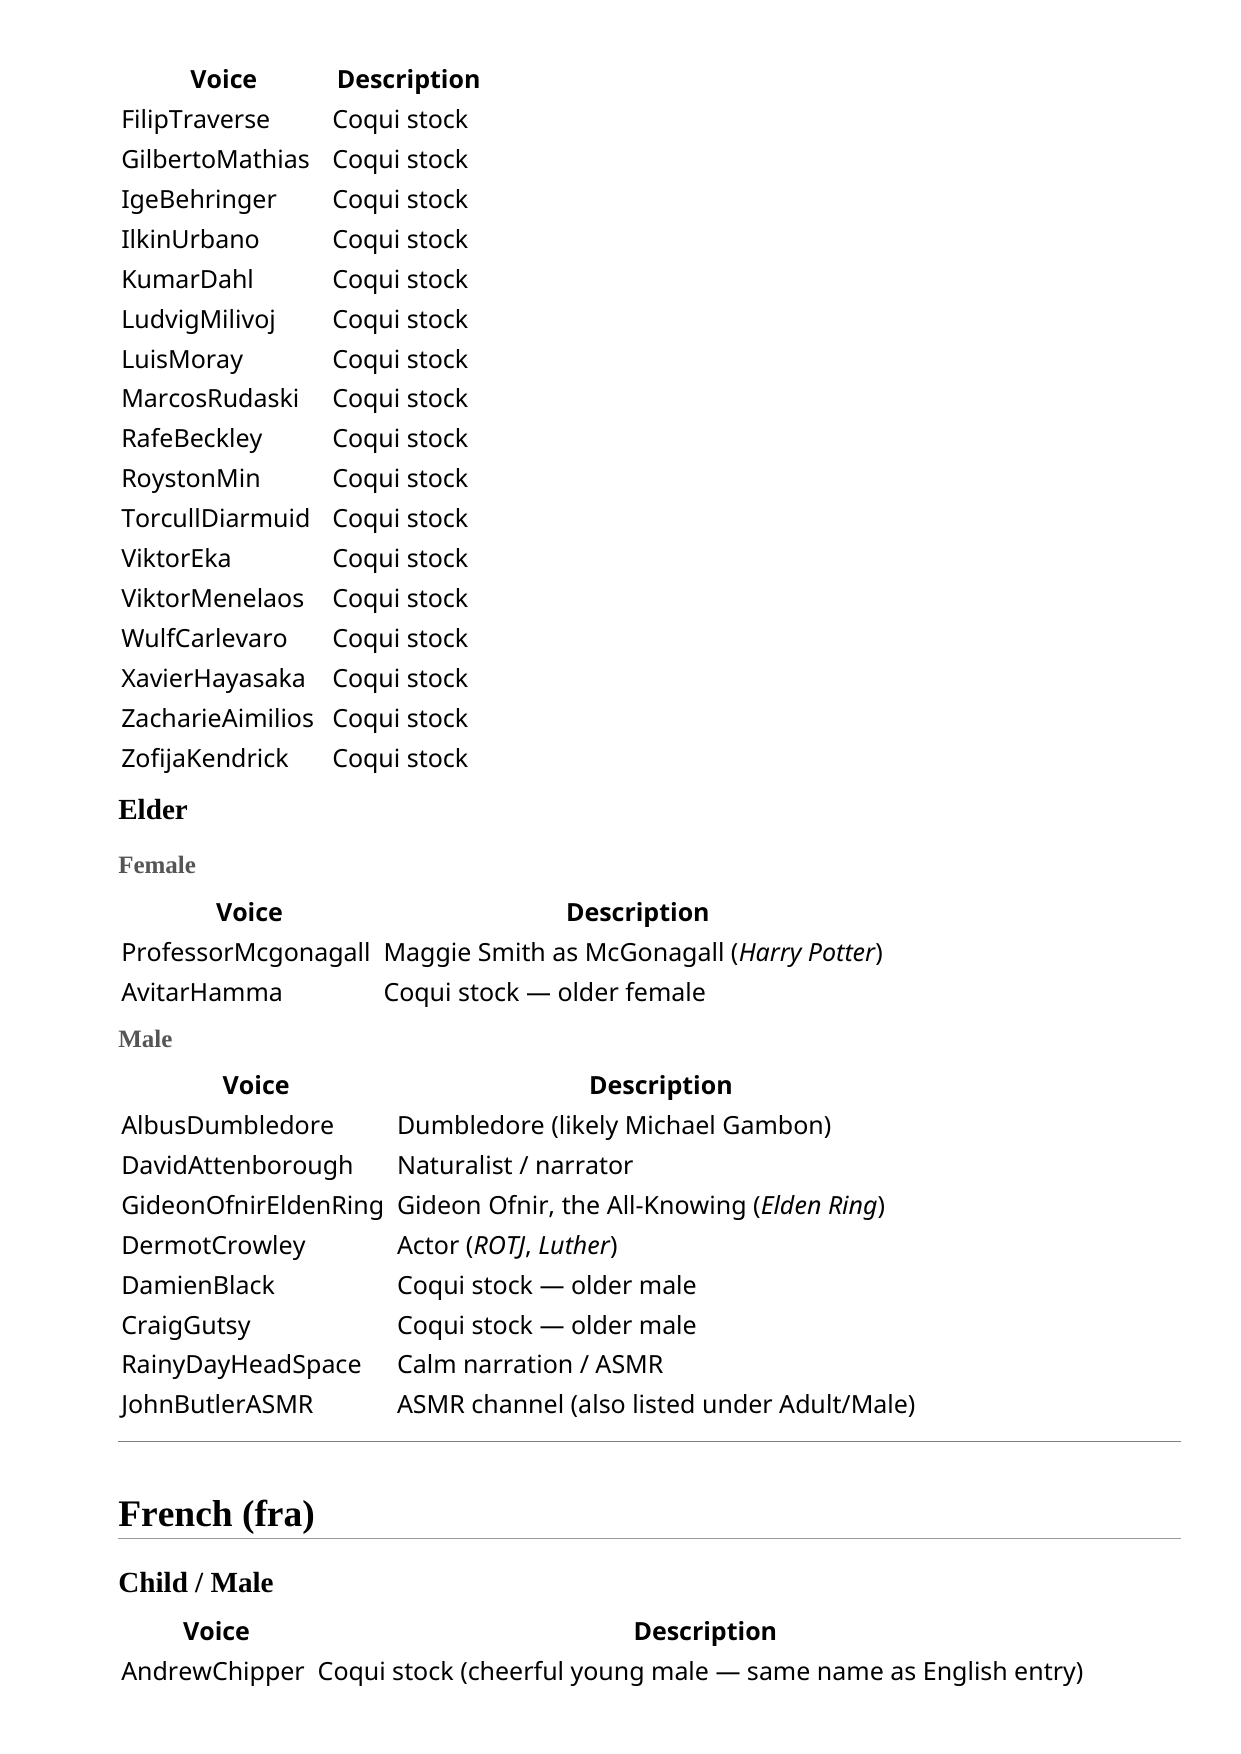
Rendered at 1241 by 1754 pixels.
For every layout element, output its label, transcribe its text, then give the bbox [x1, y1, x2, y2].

table_cell Coqui stock [329, 658, 488, 697]
table_cell ASMR channel (also listed under Adult/Male) [394, 1384, 928, 1424]
table_cell LudvigMilivoj [118, 299, 329, 338]
table_header Description [315, 1611, 1096, 1651]
table_header Voice [118, 1065, 394, 1105]
table_cell Coqui stock — older male [394, 1265, 928, 1304]
table_cell ZacharieAimilios [118, 698, 329, 737]
table_cell MarcosRudaski [118, 378, 329, 418]
table_cell RafeBeckley [118, 418, 329, 458]
subtitle Elder [118, 792, 1181, 825]
table_cell ProfessorMcgonagall [118, 931, 380, 971]
table_cell Actor (ROTJ, Luther) [394, 1225, 928, 1264]
table_cell TorcullDiarmuid [118, 498, 329, 538]
table_cell Coqui stock [329, 737, 488, 777]
subtitle Male [118, 1024, 1181, 1052]
table_cell JohnButlerASMR [118, 1384, 394, 1424]
table_cell Coqui stock [329, 219, 488, 258]
table_cell Coqui stock [329, 179, 488, 219]
table_header Voice [118, 59, 329, 99]
table_cell Coqui stock [329, 538, 488, 578]
table_cell FilipTraverse [118, 99, 329, 139]
table_cell Coqui stock [329, 99, 488, 139]
table_cell KumarDahl [118, 259, 329, 298]
table_cell Coqui stock [329, 458, 488, 498]
table_header Voice [118, 892, 380, 931]
table_cell Coqui stock [329, 338, 488, 378]
subtitle Child / Male [118, 1565, 1181, 1599]
table_header Description [380, 892, 895, 931]
table_cell Maggie Smith as McGonagall (Harry Potter) [380, 931, 895, 971]
table_cell AvitarHamma [118, 971, 380, 1011]
table_cell DermotCrowley [118, 1225, 394, 1264]
table_cell WulfCarlevaro [118, 618, 329, 657]
table_cell Coqui stock [329, 698, 488, 737]
table_cell Coqui stock [329, 299, 488, 338]
table_cell AlbusDumbledore [118, 1105, 394, 1145]
table_cell Coqui stock [329, 578, 488, 618]
table_cell CraigGutsy [118, 1304, 394, 1344]
table_cell Coqui stock — older male [394, 1304, 928, 1344]
table_cell GilbertoMathias [118, 139, 329, 179]
table_cell Coqui stock — older female [380, 971, 895, 1011]
subtitle Female [118, 850, 1181, 879]
table_cell IgeBehringer [118, 179, 329, 219]
table_header Description [329, 59, 488, 99]
table_cell AndrewChipper [118, 1651, 314, 1691]
table_cell Dumbledore (likely Michael Gambon) [394, 1105, 928, 1145]
table_cell RoystonMin [118, 458, 329, 498]
table_cell Gideon Ofnir, the All-Knowing (Elden Ring) [394, 1185, 928, 1224]
table_cell Coqui stock [329, 378, 488, 418]
table_cell Naturalist / narrator [394, 1145, 928, 1185]
table_cell DamienBlack [118, 1265, 394, 1304]
subtitle French (fra) [118, 1492, 1181, 1538]
table_cell IlkinUrbano [118, 219, 329, 258]
table_cell Coqui stock (cheerful young male — same name as English entry) [315, 1651, 1096, 1691]
table_cell XavierHayasaka [118, 658, 329, 697]
table_cell ZofijaKendrick [118, 737, 329, 777]
table_cell GideonOfnirEldenRing [118, 1185, 394, 1224]
table_cell Coqui stock [329, 139, 488, 179]
table_cell Calm narration / ASMR [394, 1344, 928, 1384]
table_cell DavidAttenborough [118, 1145, 394, 1185]
table_cell ViktorEka [118, 538, 329, 578]
table_header Description [394, 1065, 928, 1105]
table_cell Coqui stock [329, 259, 488, 298]
table_cell Coqui stock [329, 618, 488, 657]
table_cell ViktorMenelaos [118, 578, 329, 618]
table_cell RainyDayHeadSpace [118, 1344, 394, 1384]
table_cell LuisMoray [118, 338, 329, 378]
table_header Voice [118, 1611, 314, 1651]
table_cell Coqui stock [329, 418, 488, 458]
table_cell Coqui stock [329, 498, 488, 538]
